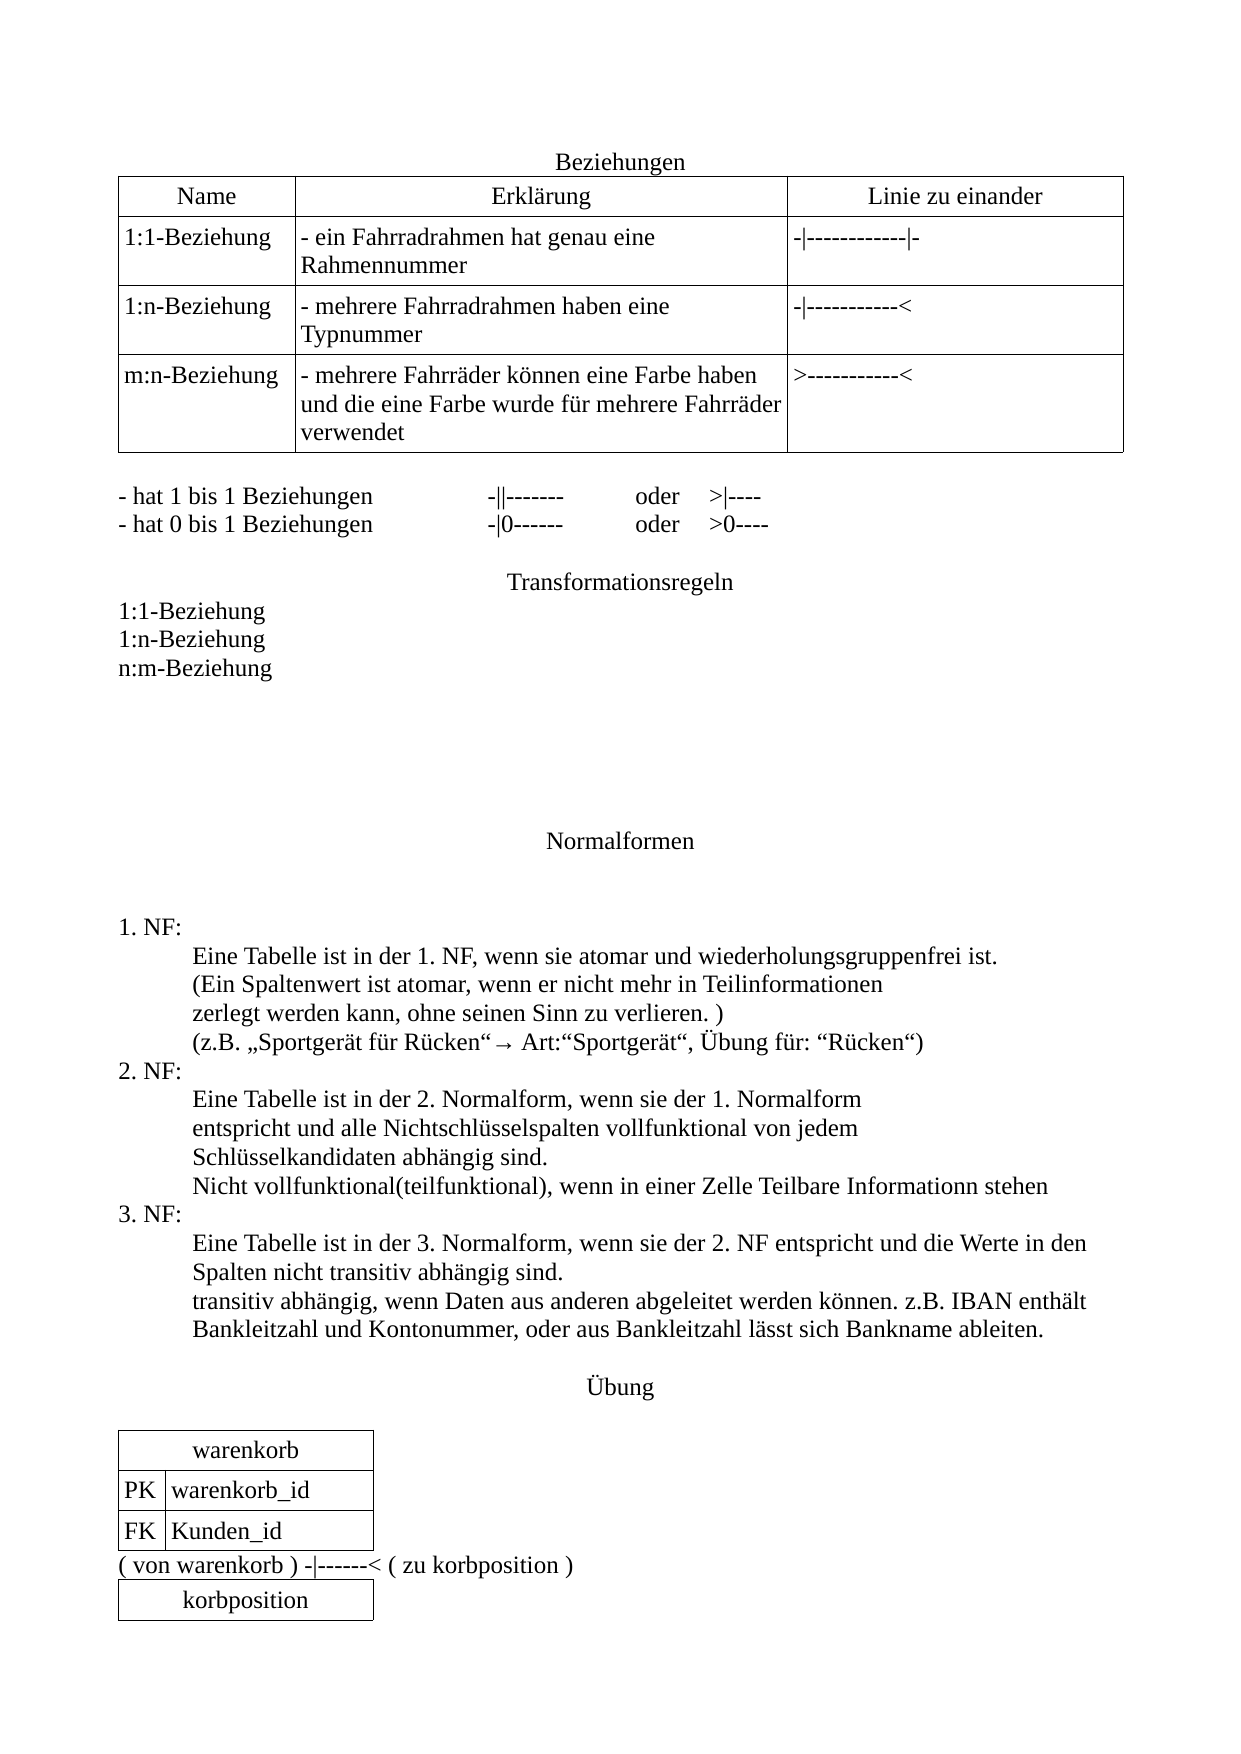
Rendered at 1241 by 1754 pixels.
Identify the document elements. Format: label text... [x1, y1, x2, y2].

table_header Erklärung [296, 177, 787, 216]
table_cell -|------------|- [788, 217, 1123, 285]
table_header warenkorb [119, 1431, 373, 1470]
text - hat 0 bis 1 Beziehungen -|0------ oder >0---- [118, 509, 1122, 538]
table_cell PK [119, 1471, 165, 1510]
text Übung [118, 1372, 1122, 1401]
text 3. NF: [118, 1199, 1122, 1228]
text ( von warenkorb ) -|------< ( zu korbposition ) [118, 1551, 1122, 1579]
text Normalformen [118, 826, 1122, 854]
text 2. NF: [118, 1056, 1122, 1084]
table_cell Kunden_id [166, 1511, 373, 1550]
text 1. NF: [118, 912, 1122, 941]
text transitiv abhängig, wenn Daten aus anderen abgeleitet werden können. z.B. IBAN enthält Bankleitzahl und Kontonummer, oder aus Bankleitzahl lässt sich Bankname ableiten. [118, 1286, 1122, 1343]
table_cell FK [119, 1511, 165, 1550]
table_cell -|-----------< [788, 286, 1123, 354]
table_header Linie zu einander [788, 177, 1123, 216]
table_cell - mehrere Fahrradrahmen haben eine Typnummer [296, 286, 787, 354]
table_cell 1:n-Beziehung [119, 286, 295, 354]
text 1:n-Beziehung [118, 624, 1122, 653]
table_cell 1:1-Beziehung [119, 217, 295, 285]
table_cell >-----------< [788, 355, 1123, 452]
text Eine Tabelle ist in der 1. NF, wenn sie atomar und wiederholungsgruppenfrei ist. [118, 941, 1122, 969]
table_header korbposition [119, 1580, 373, 1619]
table_cell m:n-Beziehung [119, 355, 295, 452]
text Eine Tabelle ist in der 2. Normalform, wenn sie der 1. Normalform entspricht und alle Nichtschlüsselspalten vollfunktional von jedem Schlüsselkandidaten abhängig sind. [118, 1084, 1122, 1171]
text - hat 1 bis 1 Beziehungen -||------- oder >|---- [118, 481, 1122, 509]
text 1:1-Beziehung [118, 596, 1122, 624]
table_cell - mehrere Fahrräder können eine Farbe haben und die eine Farbe wurde für mehrere Fahrräder verwendet [296, 355, 787, 452]
text (Ein Spaltenwert ist atomar, wenn er nicht mehr in Teilinformationen zerlegt werden kann, ohne seinen Sinn zu verlieren. ) [118, 969, 1122, 1027]
text (z.B. „Sportgerät für Rücken“→ Art:“Sportgerät“, Übung für: “Rücken“) [118, 1027, 1122, 1056]
table_cell warenkorb_id [166, 1471, 373, 1510]
table_header Name [119, 177, 295, 216]
text Beziehungen [118, 147, 1122, 176]
text n:m-Beziehung [118, 653, 1122, 682]
text Eine Tabelle ist in der 3. Normalform, wenn sie der 2. NF entspricht und die Werte in den Spalten nicht transitiv abhängig sind. [118, 1228, 1122, 1286]
text Transformationsregeln [118, 567, 1122, 596]
table_cell - ein Fahrradrahmen hat genau eine Rahmennummer [296, 217, 787, 285]
text Nicht vollfunktional(teilfunktional), wenn in einer Zelle Teilbare Informationn stehen [118, 1171, 1122, 1199]
